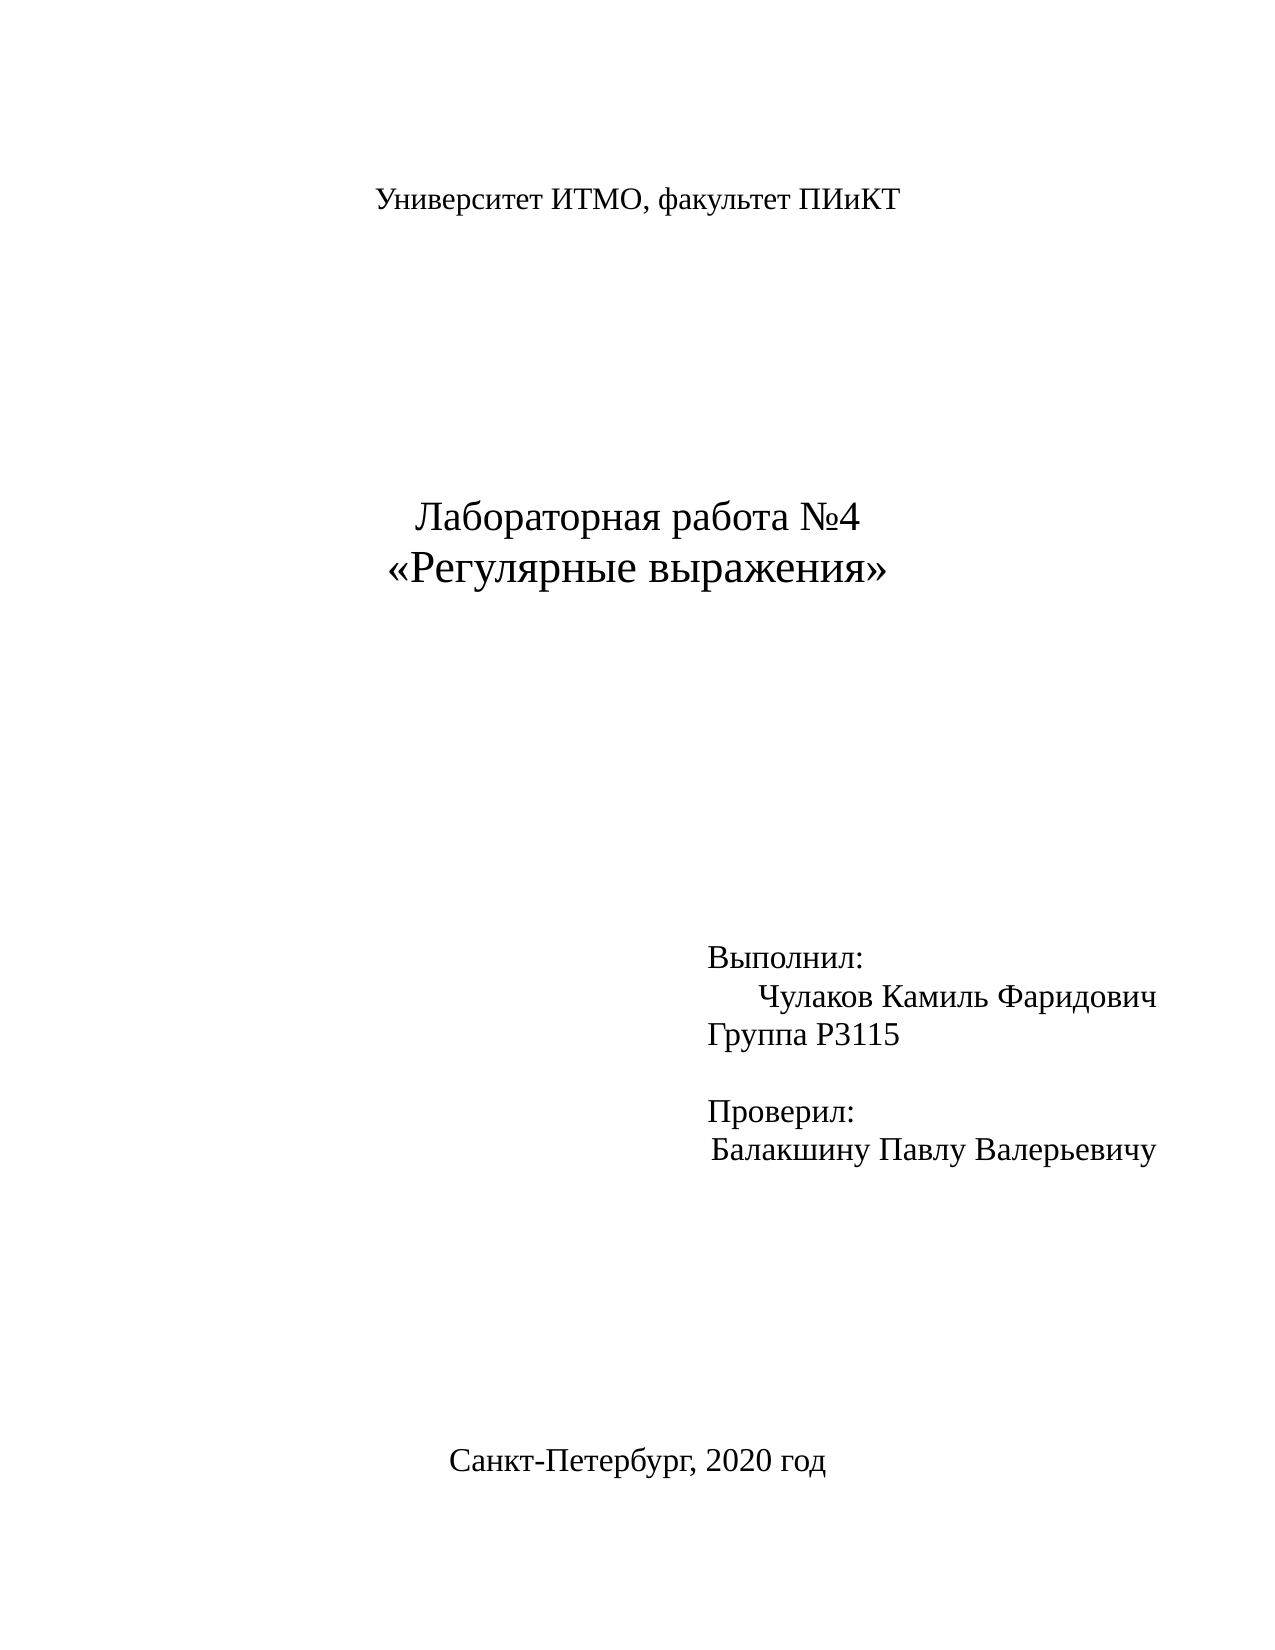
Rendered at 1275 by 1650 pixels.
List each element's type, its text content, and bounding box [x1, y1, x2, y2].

text Выполнил: [118, 937, 1157, 976]
text Балакшину Павлу Валерьевичу [118, 1129, 1157, 1167]
text Университет ИТМО, факультет ПИиКТ [118, 180, 1157, 216]
text Лабораторная работа №4 [118, 492, 1157, 540]
text Проверил: [118, 1091, 1157, 1129]
text Чулаков Камиль Фаридович [118, 976, 1157, 1014]
text «Регулярные выражения» [118, 540, 1157, 592]
text Санкт-Петербург, 2020 год [118, 1441, 1157, 1479]
text Группа Р3115 [118, 1014, 1157, 1052]
